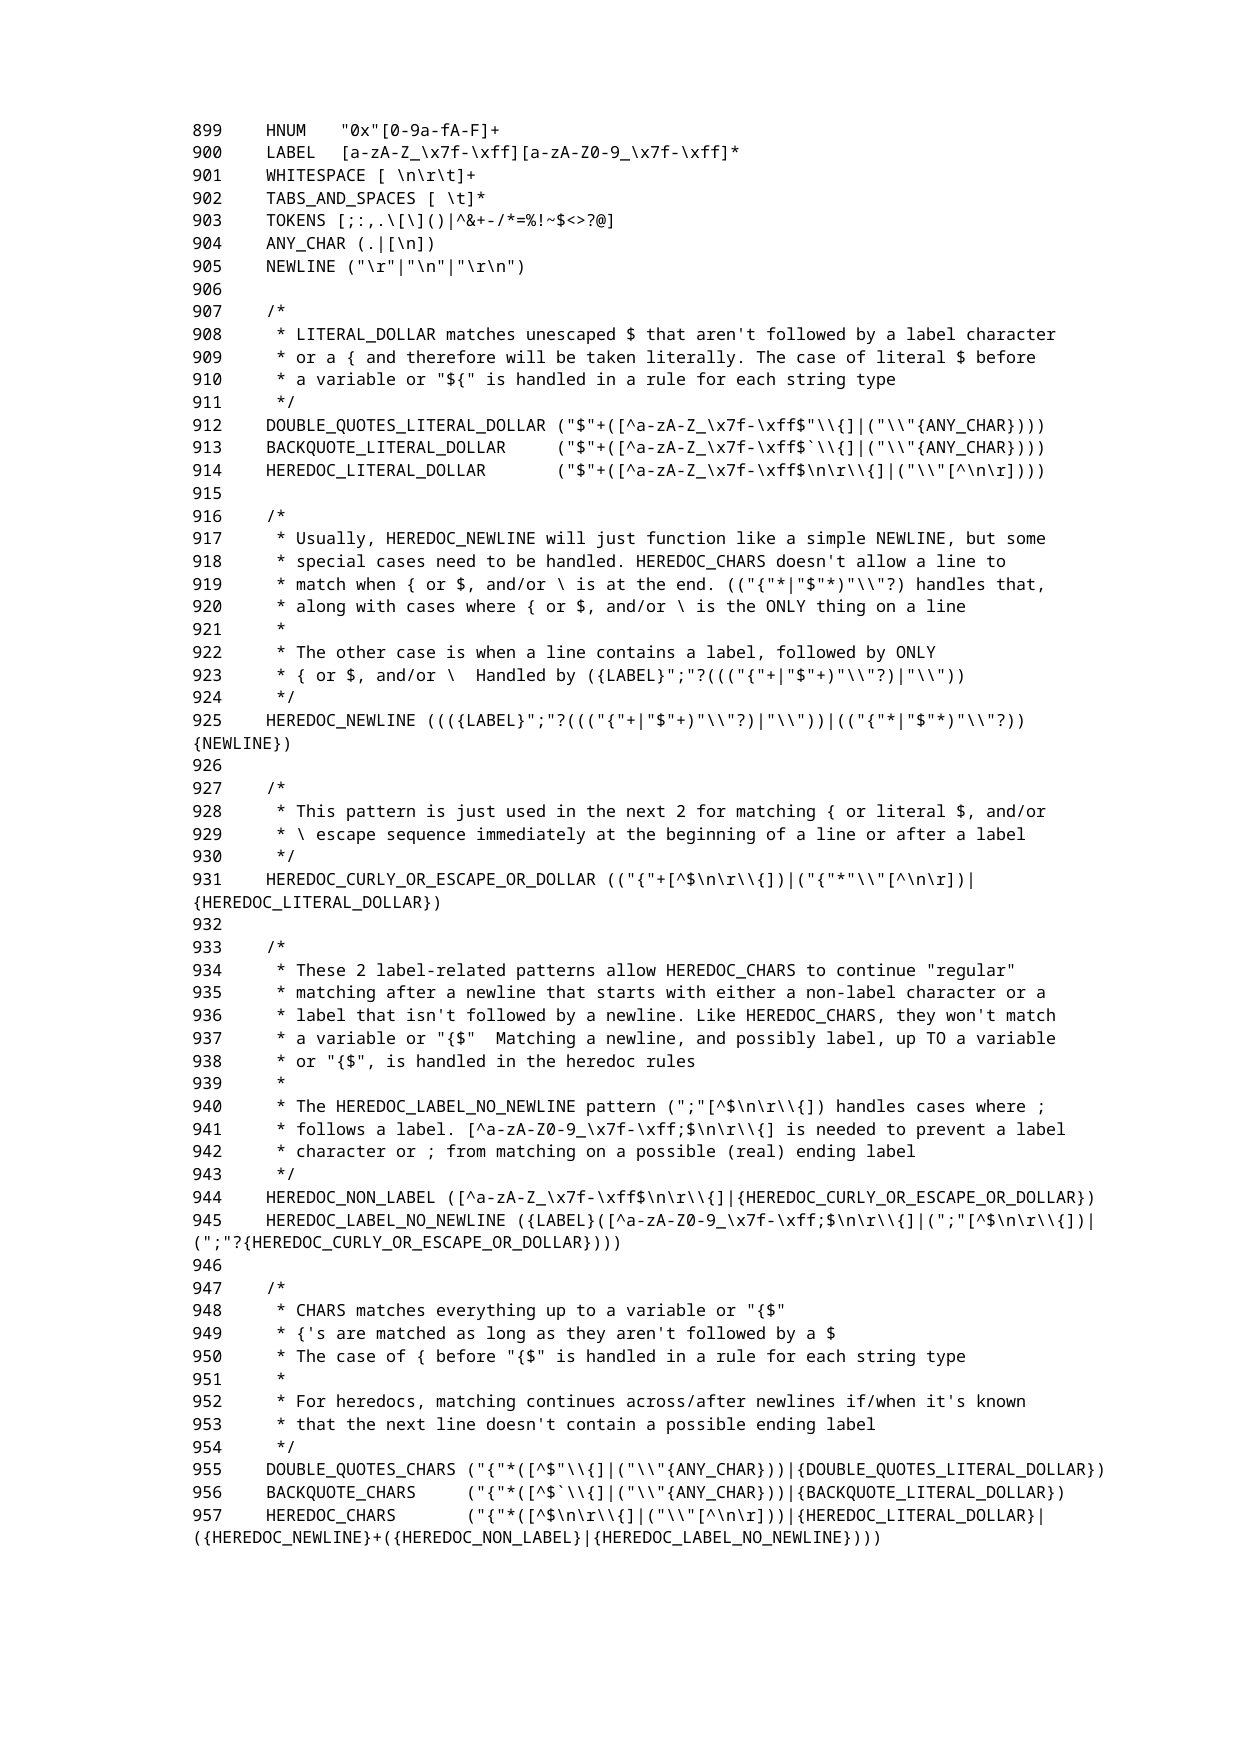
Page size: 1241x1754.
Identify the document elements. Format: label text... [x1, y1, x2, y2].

text 942 * character or ; from matching on a possible (real) ending label [192, 1140, 1122, 1163]
text 956 BACKQUOTE_CHARS ("{"*([^$`\\{]|("\\"{ANY_CHAR}))|{BACKQUOTE_LITERAL_DOLLAR}) [192, 1481, 1122, 1503]
text 957 HEREDOC_CHARS ("{"*([^$\n\r\\{]|("\\"[^\n\r]))|{HEREDOC_LITERAL_DOLLAR}|({HEREDOC_NEWLINE}+({HEREDOC_NON_LABEL}|{HEREDOC_LABEL_NO_NEWLINE}))) [192, 1503, 1122, 1549]
text 948 * CHARS matches everything up to a variable or "{$" [192, 1299, 1122, 1322]
text 921 * [192, 618, 1122, 640]
text 925 HEREDOC_NEWLINE ((({LABEL}";"?((("{"+|"$"+)"\\"?)|"\\"))|(("{"*|"$"*)"\\"?)){NEWLINE}) [192, 708, 1122, 754]
text 914 HEREDOC_LITERAL_DOLLAR ("$"+([^a-zA-Z_\x7f-\xff$\n\r\\{]|("\\"[^\n\r]))) [192, 459, 1122, 481]
text 927 /* [192, 777, 1122, 799]
text 901 WHITESPACE [ \n\r\t]+ [192, 163, 1122, 186]
text 934 * These 2 label-related patterns allow HEREDOC_CHARS to continue "regular" [192, 958, 1122, 981]
text 907 /* [192, 300, 1122, 322]
text 950 * The case of { before "{$" is handled in a rule for each string type [192, 1344, 1122, 1367]
text 919 * match when { or $, and/or \ is at the end. (("{"*|"$"*)"\\"?) handles that, [192, 572, 1122, 595]
text 917 * Usually, HEREDOC_NEWLINE will just function like a simple NEWLINE, but some [192, 527, 1122, 549]
text 905 NEWLINE ("\r"|"\n"|"\r\n") [192, 254, 1122, 277]
text 952 * For heredocs, matching continues across/after newlines if/when it's known [192, 1390, 1122, 1412]
text 899 HNUM "0x"[0-9a-fA-F]+ [192, 118, 1122, 141]
text 943 */ [192, 1163, 1122, 1185]
text 922 * The other case is when a line contains a label, followed by ONLY [192, 640, 1122, 663]
text 931 HEREDOC_CURLY_OR_ESCAPE_OR_DOLLAR (("{"+[^$\n\r\\{])|("{"*"\\"[^\n\r])|{HEREDOC_LITERAL_DOLLAR}) [192, 867, 1122, 913]
text 940 * The HEREDOC_LABEL_NO_NEWLINE pattern (";"[^$\n\r\\{]) handles cases where ; [192, 1094, 1122, 1117]
text 944 HEREDOC_NON_LABEL ([^a-zA-Z_\x7f-\xff$\n\r\\{]|{HEREDOC_CURLY_OR_ESCAPE_OR_DOLLAR}) [192, 1185, 1122, 1208]
text 949 * {'s are matched as long as they aren't followed by a $ [192, 1322, 1122, 1344]
text 947 /* [192, 1276, 1122, 1299]
text 954 */ [192, 1435, 1122, 1458]
text 939 * [192, 1072, 1122, 1094]
text 904 ANY_CHAR (.|[\n]) [192, 232, 1122, 254]
text 915 [192, 481, 1122, 504]
text 902 TABS_AND_SPACES [ \t]* [192, 186, 1122, 209]
text 926 [192, 754, 1122, 777]
text 945 HEREDOC_LABEL_NO_NEWLINE ({LABEL}([^a-zA-Z0-9_\x7f-\xff;$\n\r\\{]|(";"[^$\n\r\\{])|(";"?{HEREDOC_CURLY_OR_ESCAPE_OR_DOLLAR}))) [192, 1208, 1122, 1253]
text 913 BACKQUOTE_LITERAL_DOLLAR ("$"+([^a-zA-Z_\x7f-\xff$`\\{]|("\\"{ANY_CHAR}))) [192, 436, 1122, 459]
text 908 * LITERAL_DOLLAR matches unescaped $ that aren't followed by a label character [192, 322, 1122, 345]
text 920 * along with cases where { or $, and/or \ is the ONLY thing on a line [192, 595, 1122, 618]
text 923 * { or $, and/or \ Handled by ({LABEL}";"?((("{"+|"$"+)"\\"?)|"\\")) [192, 663, 1122, 686]
text 955 DOUBLE_QUOTES_CHARS ("{"*([^$"\\{]|("\\"{ANY_CHAR}))|{DOUBLE_QUOTES_LITERAL_DOLLAR}) [192, 1458, 1122, 1481]
text 932 [192, 913, 1122, 936]
text 936 * label that isn't followed by a newline. Like HEREDOC_CHARS, they won't match [192, 1004, 1122, 1026]
text 941 * follows a label. [^a-zA-Z0-9_\x7f-\xff;$\n\r\\{] is needed to prevent a label [192, 1117, 1122, 1140]
text 929 * \ escape sequence immediately at the beginning of a line or after a label [192, 822, 1122, 845]
text 903 TOKENS [;:,.\[\]()|^&+-/*=%!~$<>?@] [192, 209, 1122, 232]
text 900 LABEL [a-zA-Z_\x7f-\xff][a-zA-Z0-9_\x7f-\xff]* [192, 141, 1122, 163]
text 951 * [192, 1367, 1122, 1390]
text 924 */ [192, 686, 1122, 708]
text 953 * that the next line doesn't contain a possible ending label [192, 1412, 1122, 1435]
text 909 * or a { and therefore will be taken literally. The case of literal $ before [192, 345, 1122, 368]
text 912 DOUBLE_QUOTES_LITERAL_DOLLAR ("$"+([^a-zA-Z_\x7f-\xff$"\\{]|("\\"{ANY_CHAR}))) [192, 413, 1122, 436]
text 937 * a variable or "{$" Matching a newline, and possibly label, up TO a variable [192, 1026, 1122, 1049]
text 910 * a variable or "${" is handled in a rule for each string type [192, 368, 1122, 391]
text 918 * special cases need to be handled. HEREDOC_CHARS doesn't allow a line to [192, 549, 1122, 572]
text 946 [192, 1253, 1122, 1276]
text 906 [192, 277, 1122, 300]
text 938 * or "{$", is handled in the heredoc rules [192, 1049, 1122, 1072]
text 933 /* [192, 936, 1122, 958]
text 916 /* [192, 504, 1122, 527]
text 911 */ [192, 391, 1122, 413]
text 928 * This pattern is just used in the next 2 for matching { or literal $, and/or [192, 799, 1122, 822]
text 930 */ [192, 845, 1122, 867]
text 935 * matching after a newline that starts with either a non-label character or a [192, 981, 1122, 1004]
